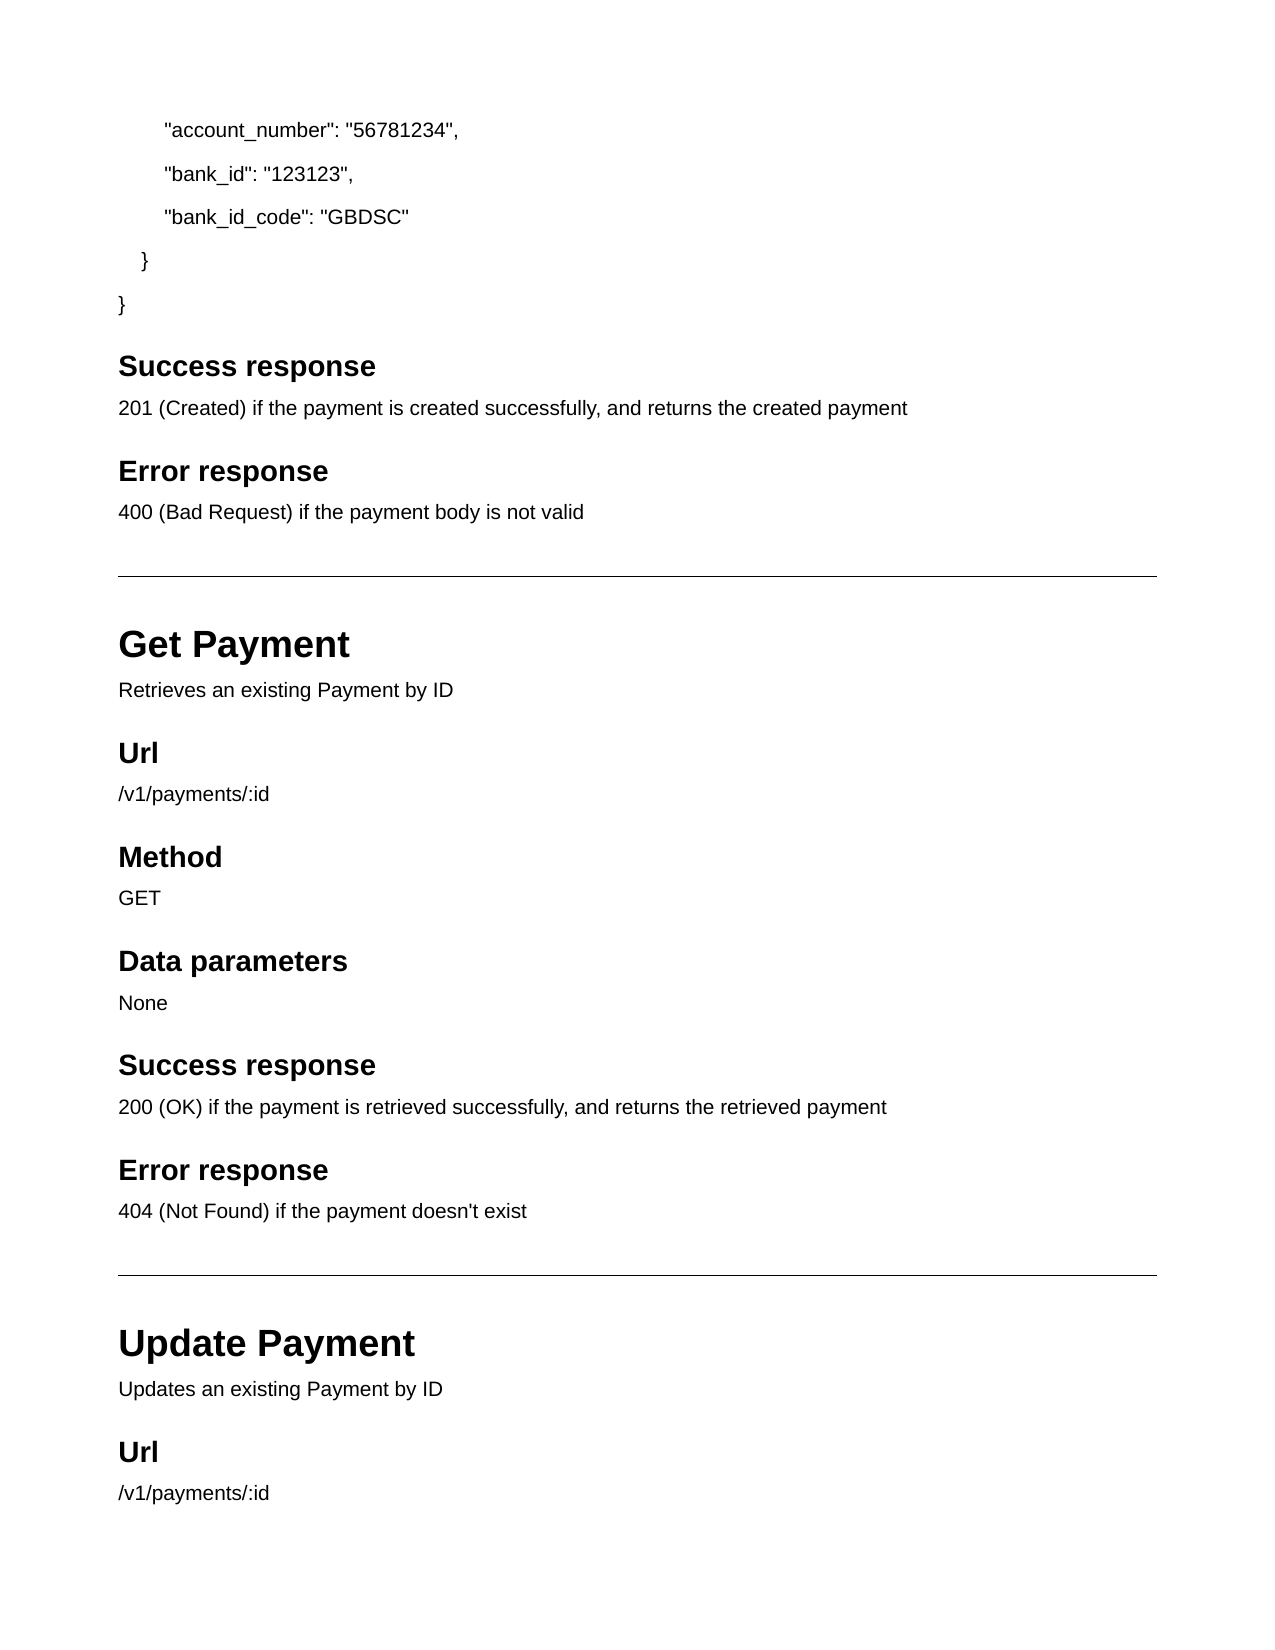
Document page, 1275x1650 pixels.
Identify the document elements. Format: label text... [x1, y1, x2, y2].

text None [118, 990, 1157, 1014]
text 200 (OK) if the payment is retrieved successfully, and returns the retrieved payment [118, 1094, 1157, 1118]
text /v1/payments/:id [118, 782, 1157, 806]
text GET [118, 886, 1157, 910]
subtitle Error response [118, 1152, 1157, 1186]
text Updates an existing Payment by ID [118, 1377, 1157, 1401]
text 201 (Created) if the payment is created successfully, and returns the created payment [118, 396, 1157, 419]
text 400 (Bad Request) if the payment body is not valid [118, 500, 1157, 524]
subtitle Success response [118, 349, 1157, 383]
text "bank_id": "123123", [118, 161, 1157, 185]
text } [118, 248, 1157, 272]
text /v1/payments/:id [118, 1481, 1157, 1505]
subtitle Url [118, 736, 1157, 769]
text Retrieves an existing Payment by ID [118, 678, 1157, 702]
subtitle Url [118, 1434, 1157, 1468]
text "account_number": "56781234", [118, 118, 1157, 142]
subtitle Get Payment [118, 622, 1157, 665]
subtitle Success response [118, 1048, 1157, 1082]
subtitle Method [118, 840, 1157, 874]
text } [118, 291, 1157, 315]
subtitle Data parameters [118, 944, 1157, 978]
subtitle Error response [118, 453, 1157, 487]
text 404 (Not Found) if the payment doesn't exist [118, 1199, 1157, 1223]
subtitle Update Payment [118, 1321, 1157, 1364]
text "bank_id_code": "GBDSC" [118, 205, 1157, 229]
